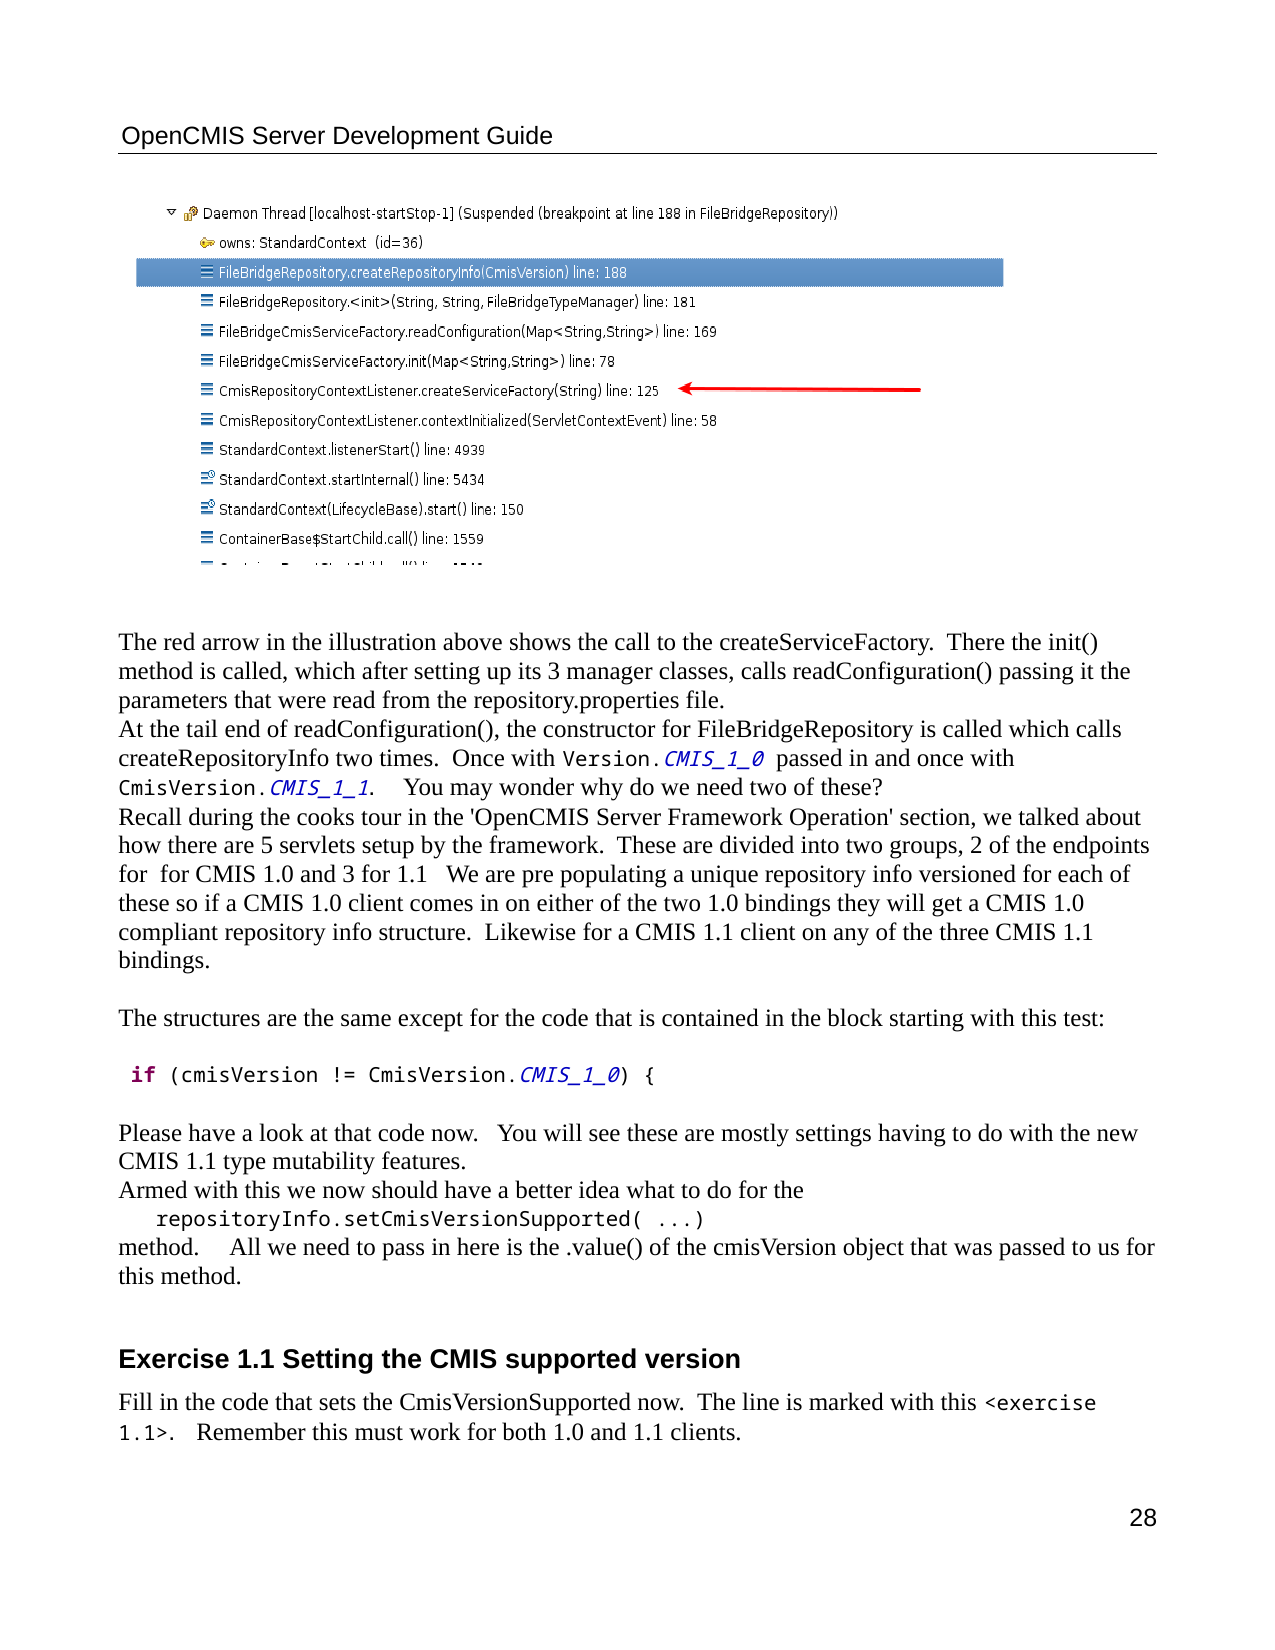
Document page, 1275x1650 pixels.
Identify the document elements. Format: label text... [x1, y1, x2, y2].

text The red arrow in the illustration above shows the call to the createServiceFactory. There the init() method is called, which after setting up its 3 manager classes, calls readConfiguration() passing it the parameters that were read from the repository.properties file. At the tail end of readConfiguration(), the constructor for FileBridgeRepository is called which calls createRepositoryInfo two times. Once with Version.CMIS_1_0 passed in and once with CmisVersion.CMIS_1_1. You may wonder why do we need two of these? [118, 627, 1157, 802]
text Please have a look at that code now. You will see these are mostly settings having to do with the new CMIS 1.1 type mutability features. [118, 1118, 1157, 1175]
subtitle Exercise 1.1 Setting the CMIS supported version [118, 1343, 1157, 1375]
text Fill in the code that sets the CmisVersionSupported now. The line is marked with this <exercise 1.1>. Remember this must work for both 1.0 and 1.1 clients. [118, 1387, 1157, 1446]
picture [136, 206, 1004, 565]
text Armed with this we now should have a better idea what to do for the [118, 1175, 1157, 1204]
text repositoryInfo.setCmisVersionSupported( ...) [118, 1204, 1157, 1232]
text method. All we need to pass in here is the .value() of the cmisVersion object that was passed to us for this method. [118, 1232, 1157, 1290]
text Recall during the cooks tour in the 'OpenCMIS Server Framework Operation' section, we talked about how there are 5 servlets setup by the framework. These are divided into two groups, 2 of the endpoints for for CMIS 1.0 and 3 for 1.1 We are pre populating a unique repository info versioned for each of these so if a CMIS 1.0 client comes in on either of the two 1.0 bindings they will get a CMIS 1.0 compliant repository info structure. Likewise for a CMIS 1.1 client on any of the three CMIS 1.1 bindings. [118, 802, 1157, 974]
text The structures are the same except for the code that is contained in the block starting with this test: [118, 1003, 1157, 1032]
text if (cmisVersion != CmisVersion.CMIS_1_0) { [118, 1060, 1157, 1089]
